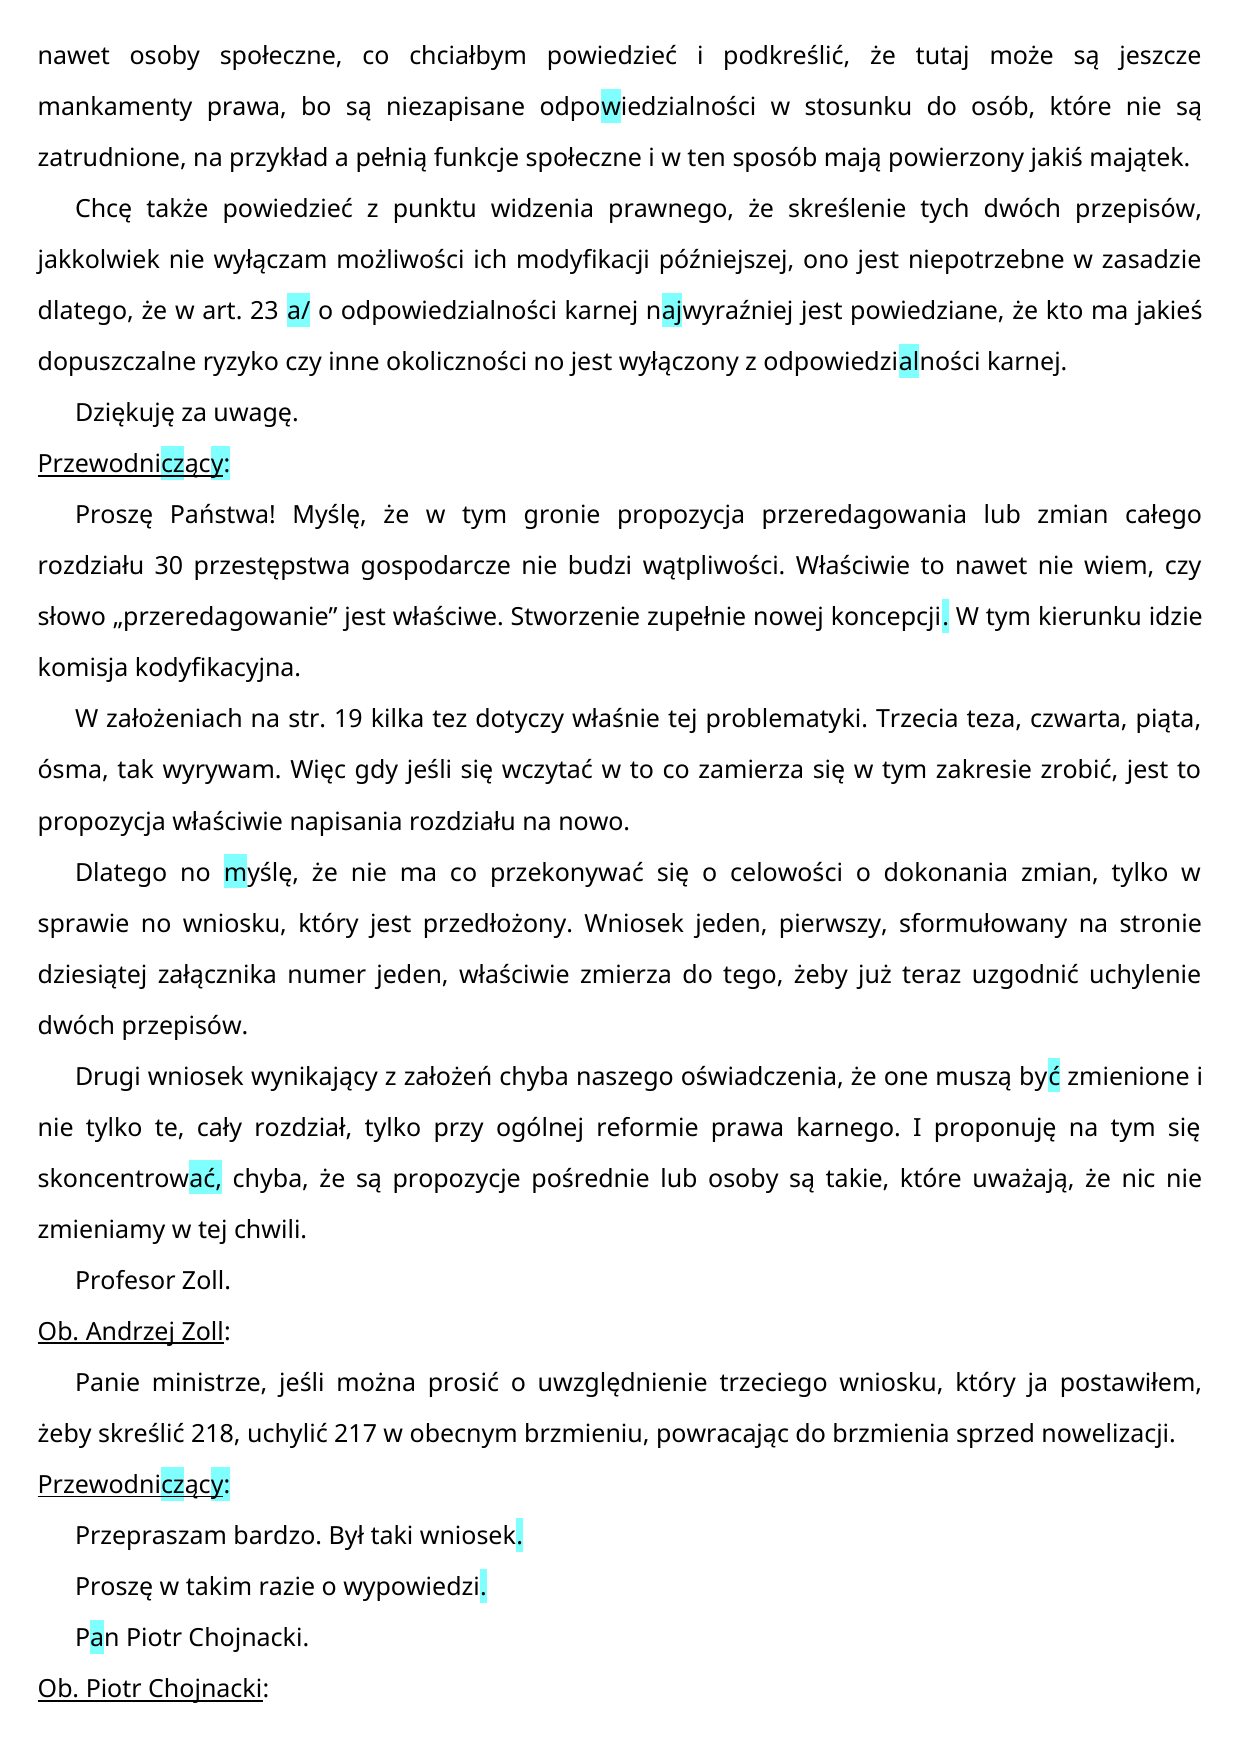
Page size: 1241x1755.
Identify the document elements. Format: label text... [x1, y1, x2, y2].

text Drugi wniosek wynikający z założeń chyba naszego oświadczenia, że one muszą być zmienione i nie tylko te, cały rozdział, tylko przy ogólnej reformie prawa karnego. I proponuję na tym się skoncentrować, chyba, że są propozycje pośrednie lub osoby są takie, które uważają, że nic nie zmieniamy w tej chwili. [37, 1058, 1203, 1246]
text Przewodniczący: [37, 1467, 1203, 1501]
text Ob. Andrzej Zoll: [37, 1313, 1203, 1348]
text nawet osoby społeczne, co chciałbym powiedzieć i podkreślić, że tutaj może są jeszcze mankamenty prawa, bo są niezapisane odpowiedzialności w stosunku do osób, które nie są zatrudnione, na przykład a pełnią funkcje społeczne i w ten sposób mają powierzony jakiś majątek. [37, 37, 1203, 174]
text Pan Piotr Chojnacki. [37, 1620, 1203, 1654]
text Dlatego no myślę, że nie ma co przekonywać się o celowości o dokonania zmian, tylko w sprawie no wniosku, który jest przedłożony. Wniosek jeden, pierwszy, sformułowany na stronie dziesiątej załącznika numer jeden, właściwie zmierza do tego, żeby już teraz uzgodnić uchylenie dwóch przepisów. [37, 854, 1203, 1041]
text Profesor Zoll. [37, 1262, 1203, 1297]
text Chcę także powiedzieć z punktu widzenia prawnego, że skreślenie tych dwóch przepisów, jakkolwiek nie wyłączam możliwości ich modyfikacji późniejszej, ono jest niepotrzebne w zasadzie dlatego, że w art. 23 a/ o odpowiedzialności karnej najwyraźniej jest powiedziane, że kto ma jakieś dopuszczalne ryzyko czy inne okoliczności no jest wyłączony z odpowiedzialności karnej. [37, 191, 1203, 378]
text Dziękuję za uwagę. [37, 395, 1203, 429]
text Proszę Państwa! Myślę, że w tym gronie propozycja przeredagowania lub zmian całego rozdziału 30 przestępstwa gospodarcze nie budzi wątpliwości. Właściwie to nawet nie wiem, czy słowo „przeredagowanie” jest właściwe. Stworzenie zupełnie nowej koncepcji. W tym kierunku idzie komisja kodyfikacyjna. [37, 497, 1203, 684]
text Przewodniczący: [37, 446, 1203, 480]
text Ob. Piotr Chojnacki: [37, 1671, 1203, 1705]
text Proszę w takim razie o wypowiedzi. [37, 1569, 1203, 1603]
text Przepraszam bardzo. Był taki wniosek. [37, 1518, 1203, 1552]
text W założeniach na str. 19 kilka tez dotyczy właśnie tej problematyki. Trzecia teza, czwarta, piąta, ósma, tak wyrywam. Więc gdy jeśli się wczytać w to co zamierza się w tym zakresie zrobić, jest to propozycja właściwie napisania rozdziału na nowo. [37, 701, 1203, 837]
text Panie ministrze, jeśli można prosić o uwzględnienie trzeciego wniosku, który ja postawiłem, żeby skreślić 218, uchylić 217 w obecnym brzmieniu, powracając do brzmienia sprzed nowelizacji. [37, 1364, 1203, 1450]
